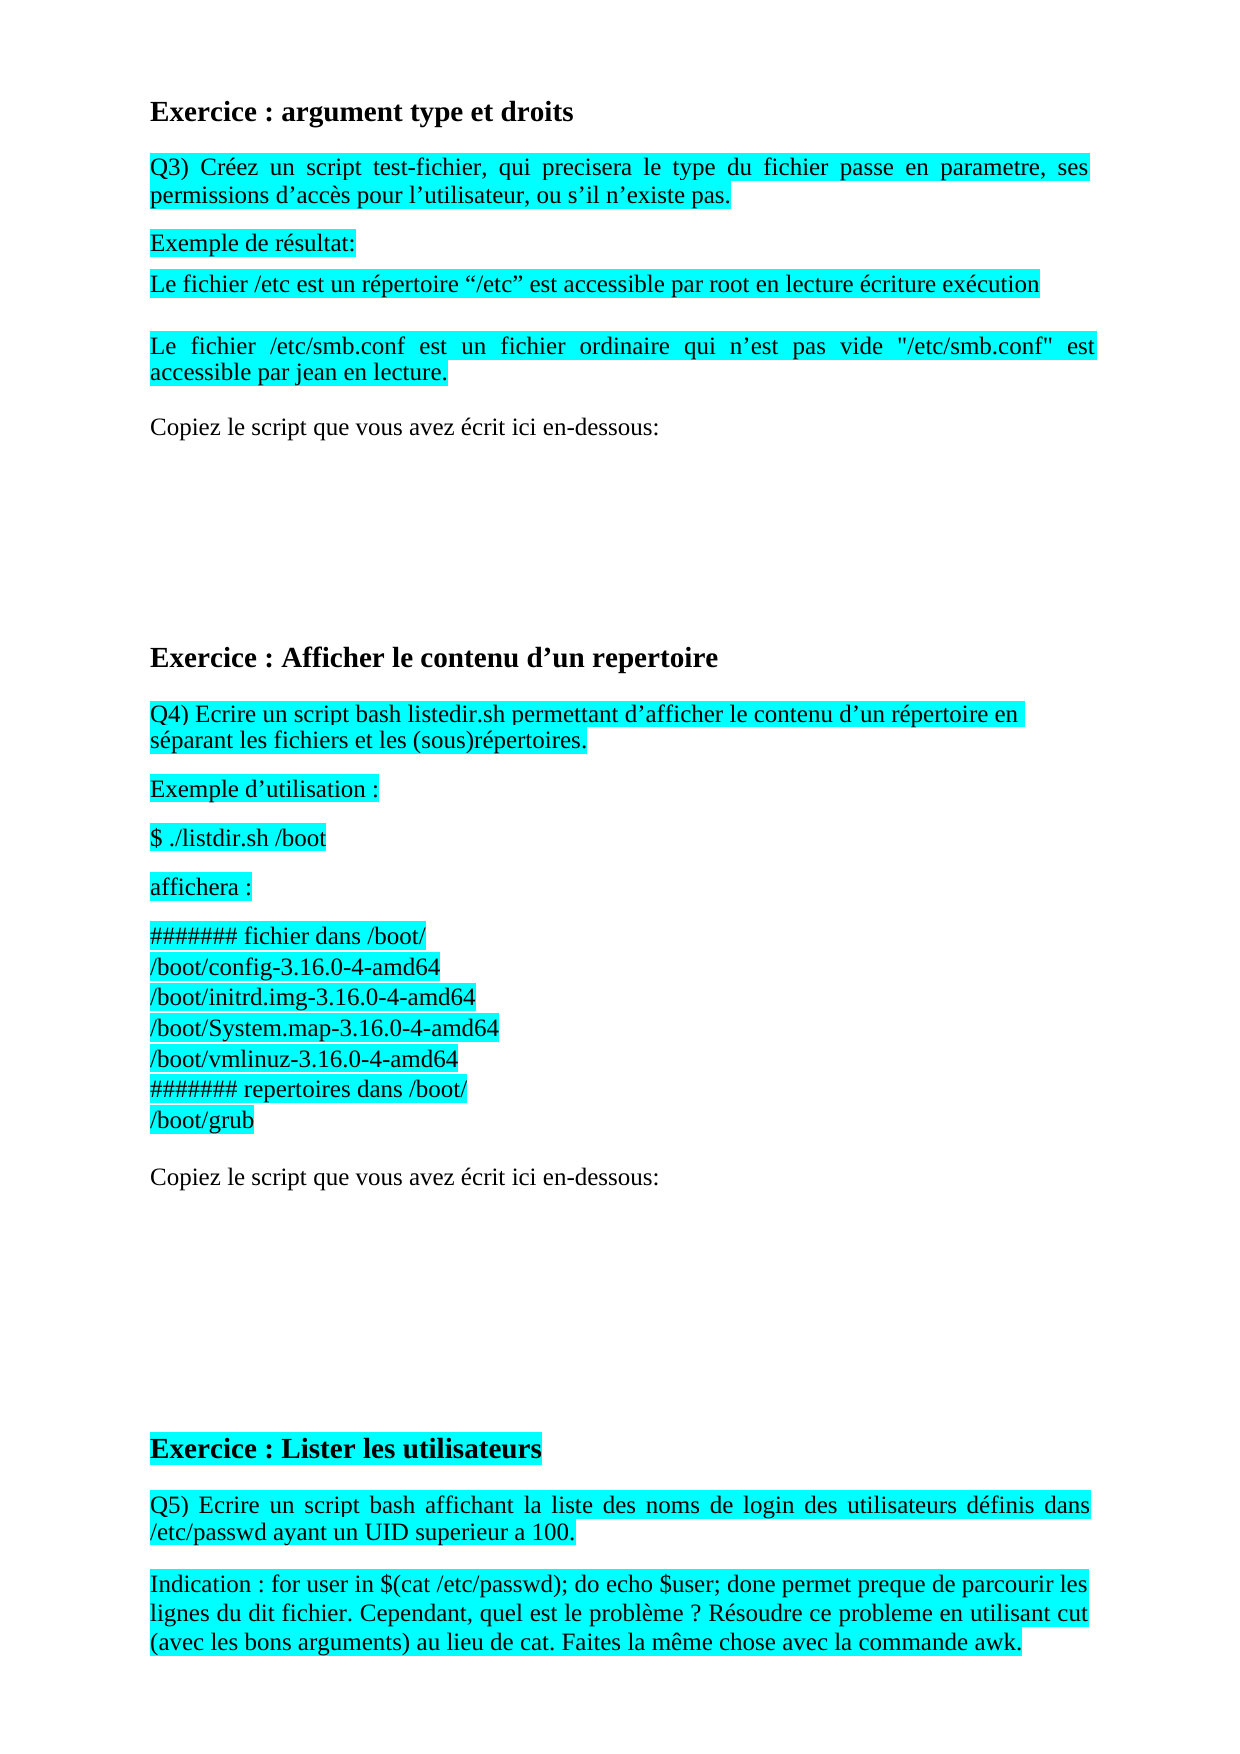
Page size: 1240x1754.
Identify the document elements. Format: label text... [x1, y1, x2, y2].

text $ ./listdir.sh /boot [150, 823, 1091, 851]
text Le fichier /etc/smb.conf est un fichier ordinaire qui n’est pas vide "/etc/smb.conf" est accessible par jean en lecture. [150, 333, 1096, 386]
text /boot/config-3.16.0-4-amd64 [150, 952, 1091, 981]
text Q5) Ecrire un script bash affichant la liste des noms de login des utilisateurs définis dans /etc/passwd ayant un UID superieur a 100. [150, 1493, 1091, 1545]
text Q4) Ecrire un script bash listedir.sh permettant d’afficher le contenu d’un répertoire en séparant les fichiers et les (sous)répertoires. [150, 701, 1089, 754]
text Le fichier /etc est un répertoire “/etc” est accessible par root en lecture écriture exécution [150, 269, 1096, 298]
text Exercice : Afficher le contenu d’un repertoire [150, 640, 1091, 674]
text affichera : [150, 872, 1091, 901]
text ####### fichier dans /boot/ [150, 921, 1091, 950]
text Indication : for user in $(cat /etc/passwd); do echo $user; done permet preque de parcourir les lignes du dit fichier. Cependant, quel est le problème ? Résoudre ce probleme en utilisant cut (avec les bons arguments) au lieu de cat. Faites la même chose avec la commande awk. [150, 1569, 1089, 1656]
text Exemple de résultat: [150, 228, 1091, 257]
text Q3) Créez un script test-fichier, qui precisera le type du fichier passe en parametre, ses permissions d’accès pour l’utilisateur, ou s’il n’existe pas. [150, 154, 1090, 209]
text /boot/grub [150, 1105, 1091, 1134]
text Copiez le script que vous avez écrit ici en-dessous: [150, 412, 1091, 441]
text /boot/vmlinuz-3.16.0-4-amd64 [150, 1044, 1091, 1072]
text Exemple d’utilisation : [150, 774, 1091, 802]
text Copiez le script que vous avez écrit ici en-dessous: [150, 1162, 1091, 1191]
text ####### repertoires dans /boot/ [150, 1074, 1091, 1103]
text /boot/System.map-3.16.0-4-amd64 [150, 1013, 1091, 1042]
text Exercice : argument type et droits [150, 94, 1091, 128]
text Exercice : Lister les utilisateurs [150, 1432, 1091, 1465]
text /boot/initrd.img-3.16.0-4-amd64 [150, 982, 1091, 1011]
